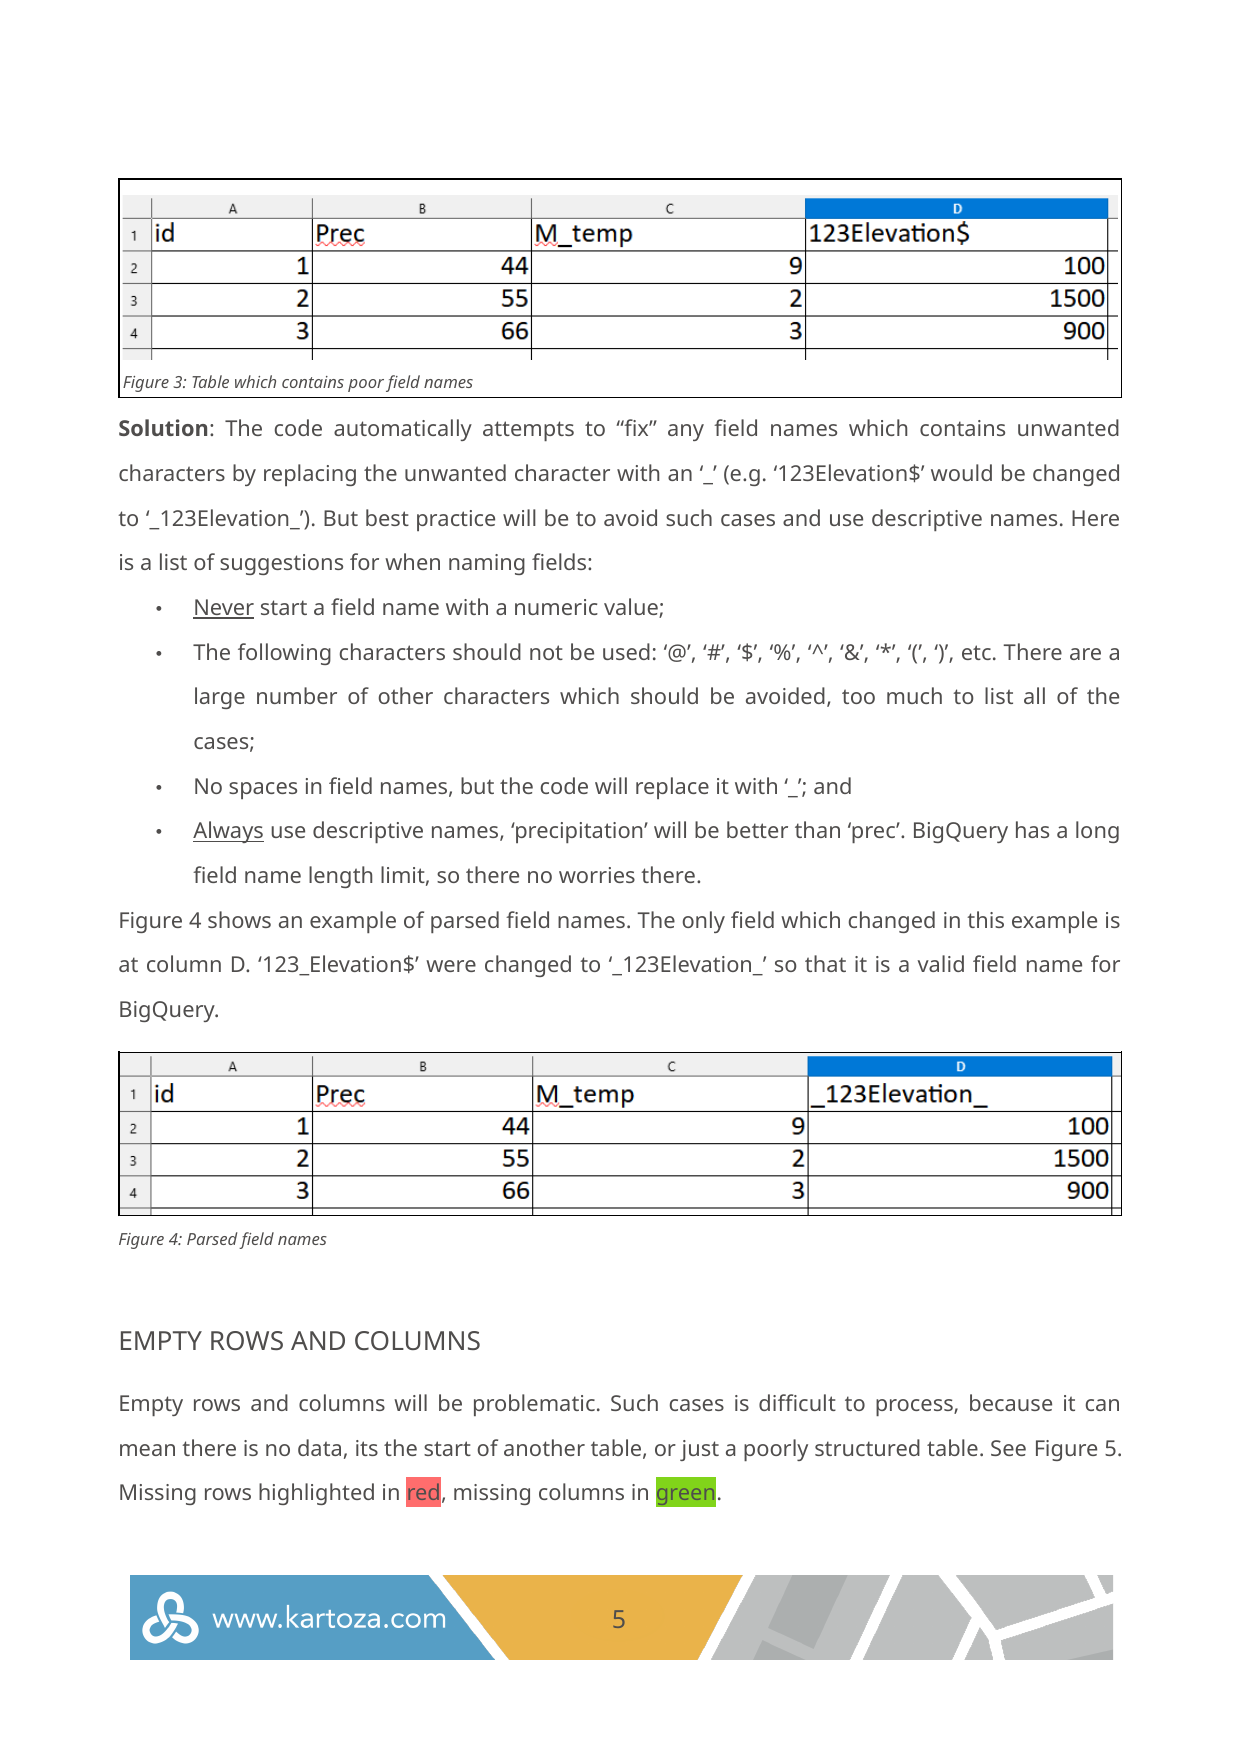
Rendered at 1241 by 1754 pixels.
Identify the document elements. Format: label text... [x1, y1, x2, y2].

list No spaces in field names, but the code will replace it with ‘_’; and [156, 771, 1122, 801]
subtitle Empty rows and columns [118, 1322, 1122, 1358]
text Figure 4: Parsed field names [118, 1216, 1122, 1251]
text Figure 4 shows an example of parsed field names. The only field which changed in this example is at column D. ‘123_Elevation$’ were changed to ‘_123Elevation_’ so that it is a valid field name for BigQuery. [118, 905, 1122, 1024]
list Always use descriptive names, ‘precipitation’ will be better than ‘prec’. BigQuery has a long field name length limit, so there no worries there. [156, 815, 1122, 890]
picture [122, 195, 1118, 360]
text Solution: The code automatically attempts to “fix” any field names which contains unwanted characters by replacing the unwanted character with an ‘_’ (e.g. ‘123Elevation$’ would be changed to ‘_123Elevation_’). But best practice will be to avoid such cases and use descriptive names. Here is a list of suggestions for when naming fields: [118, 398, 1122, 577]
text [120, 180, 1121, 397]
list Never start a field name with a numeric value; [156, 592, 1122, 622]
picture [130, 1575, 1114, 1660]
list The following characters should not be used: ‘@’, ‘#’, ‘$’, ‘%’, ‘^’, ‘&’, ‘*’, ‘(’, ‘)’, etc. There are a large number of other characters which should be avoided, too much to list all of the cases; [156, 637, 1122, 756]
text Figure 3: Table which contains poor field names [123, 360, 1118, 394]
text Empty rows and columns will be problematic. Such cases is difficult to process, because it can mean there is no data, its the start of another table, or just a poorly structured table. See Figure 5. Missing rows highlighted in red, missing columns in green. [118, 1388, 1122, 1507]
picture [120, 1053, 1121, 1215]
